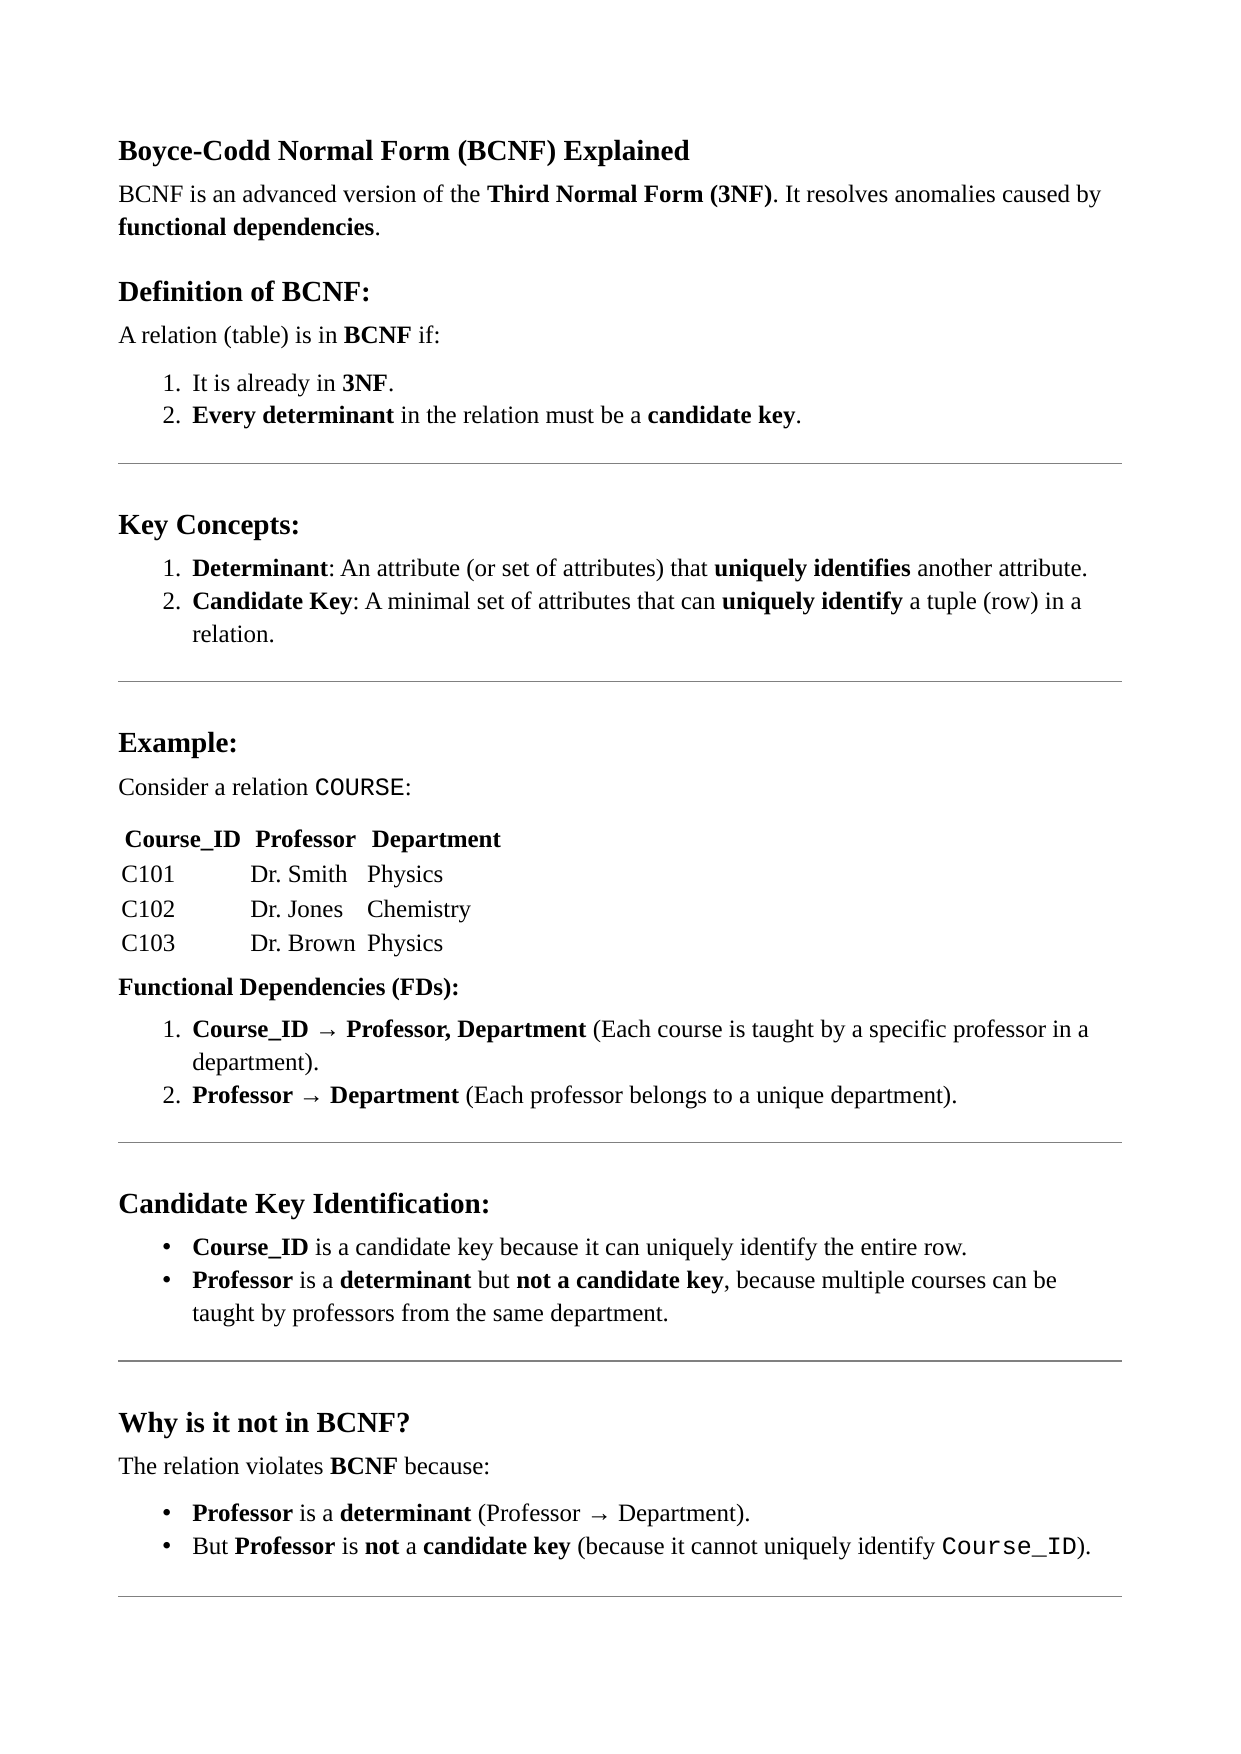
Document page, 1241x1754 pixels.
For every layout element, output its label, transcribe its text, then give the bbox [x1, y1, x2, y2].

text BCNF is an advanced version of the Third Normal Form (3NF). It resolves anomalies caused by functional dependencies. [118, 179, 1122, 241]
table_header Professor [247, 822, 364, 856]
list Professor is a determinant but not a candidate key, because multiple courses can be taught by professors from the same department. [162, 1265, 1122, 1327]
table_cell Dr. Brown [247, 925, 364, 960]
table_cell Dr. Jones [247, 891, 364, 925]
table_cell C103 [118, 925, 247, 960]
table_cell Dr. Smith [247, 856, 364, 891]
subtitle Example: [118, 726, 1122, 759]
subtitle Candidate Key Identification: [118, 1186, 1122, 1220]
text The relation violates BCNF because: [118, 1451, 1122, 1479]
subtitle Boyce-Codd Normal Form (BCNF) Explained [118, 133, 1122, 166]
list Determinant: An attribute (or set of attributes) that uniquely identifies another attribute. [162, 553, 1122, 582]
list Every determinant in the relation must be a candidate key. [162, 401, 1122, 429]
list Candidate Key: A minimal set of attributes that can uniquely identify a tuple (row) in a relation. [162, 586, 1122, 648]
list It is already in 3NF. [162, 368, 1122, 396]
table_cell Physics [364, 925, 508, 960]
table_cell Chemistry [364, 891, 508, 925]
list But Professor is not a candidate key (because it cannot uniquely identify Course_ID). [162, 1531, 1122, 1562]
subtitle Why is it not in BCNF? [118, 1405, 1122, 1438]
list Professor is a determinant (Professor → Department). [162, 1498, 1122, 1527]
table_cell C102 [118, 891, 247, 925]
subtitle Definition of BCNF: [118, 274, 1122, 307]
text A relation (table) is in BCNF if: [118, 320, 1122, 349]
list Professor → Department (Each professor belongs to a unique department). [162, 1080, 1122, 1108]
subtitle Functional Dependencies (FDs): [118, 972, 1122, 1001]
list Course_ID is a candidate key because it can uniquely identify the entire row. [162, 1232, 1122, 1261]
list Course_ID → Professor, Department (Each course is taught by a specific professor in a department). [162, 1014, 1122, 1076]
subtitle Key Concepts: [118, 507, 1122, 541]
table_header Department [364, 822, 508, 856]
text Consider a relation COURSE: [118, 772, 1122, 802]
table_cell Physics [364, 856, 508, 891]
table_header Course_ID [118, 822, 247, 856]
table_cell C101 [118, 856, 247, 891]
